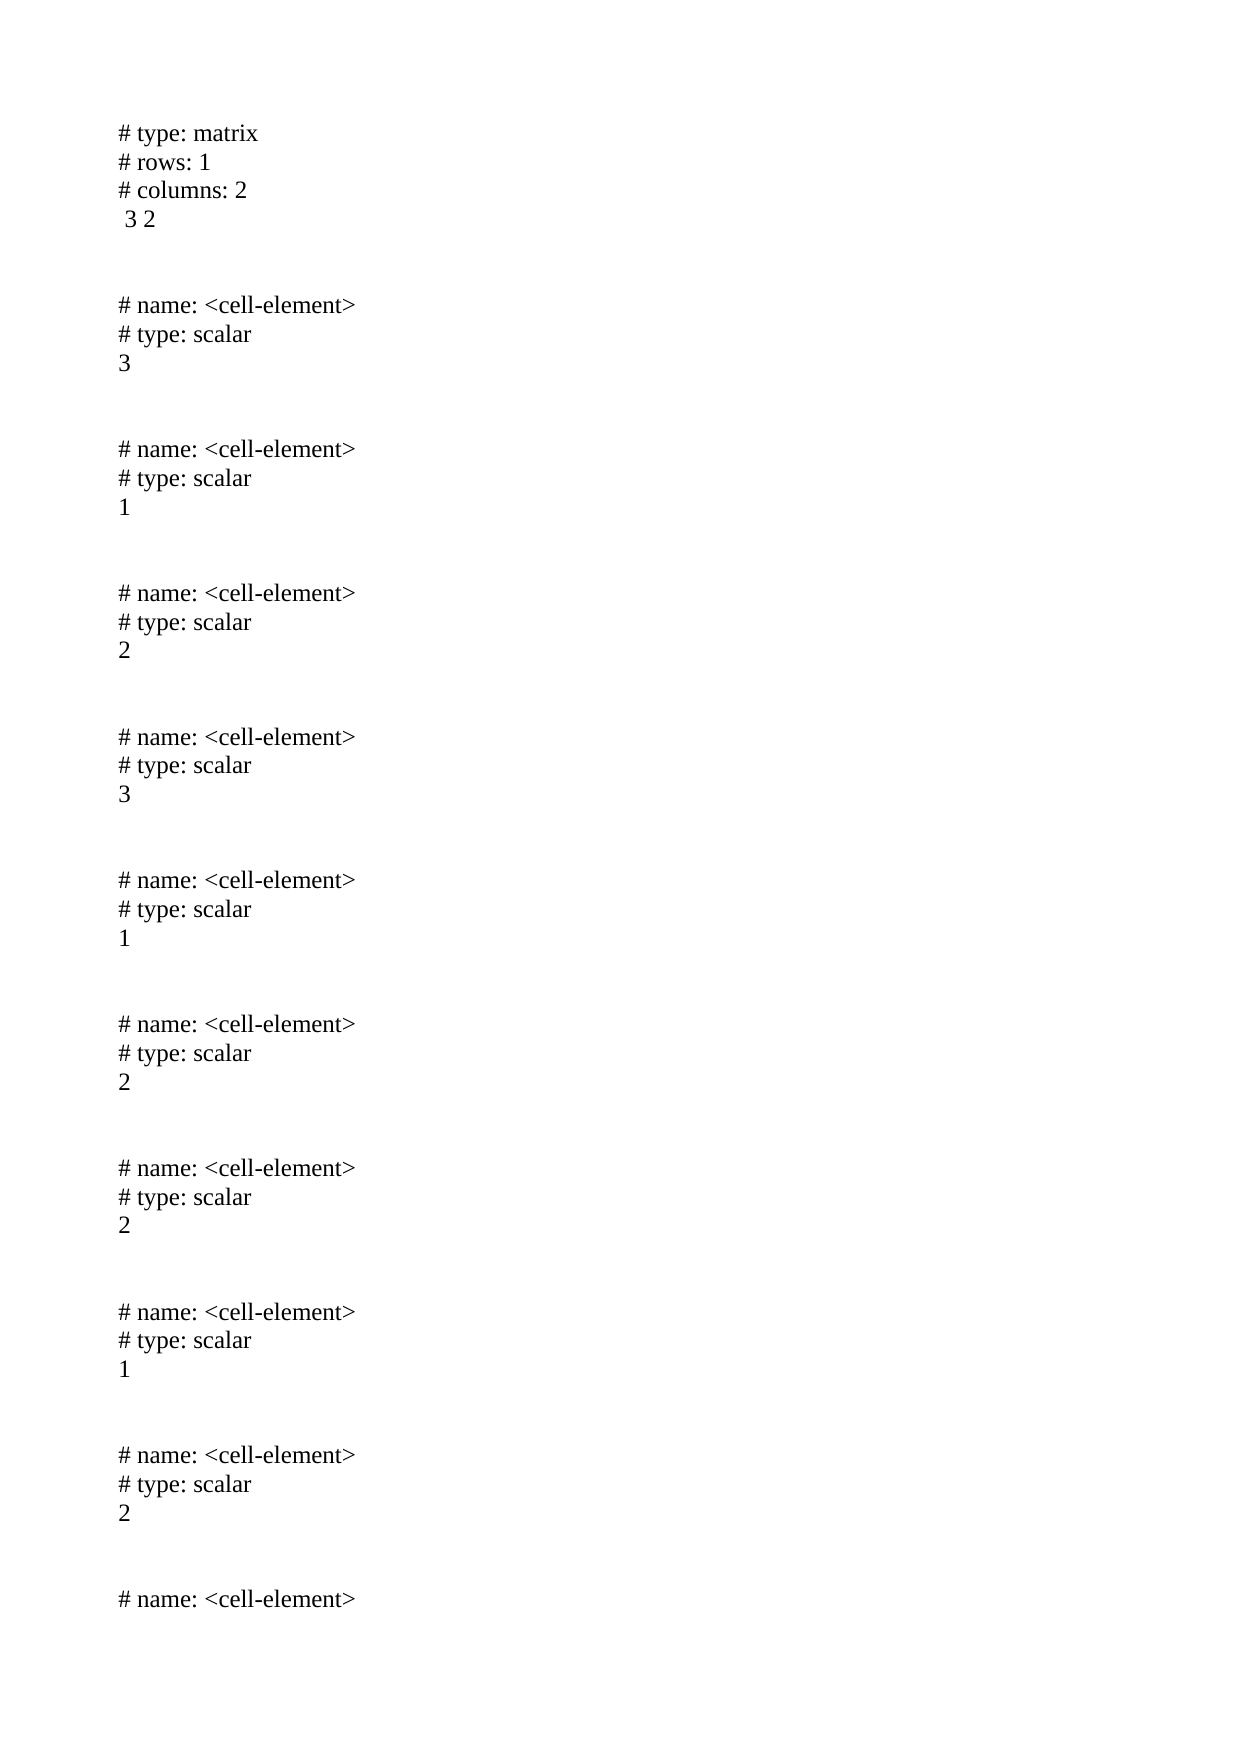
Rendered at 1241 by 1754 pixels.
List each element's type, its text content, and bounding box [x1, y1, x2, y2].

text # type: scalar [118, 894, 1122, 923]
text # type: scalar [118, 1182, 1122, 1211]
text # type: scalar [118, 607, 1122, 636]
text 2 [118, 636, 1122, 664]
text # name: <cell-element> [118, 1441, 1122, 1469]
text # name: <cell-element> [118, 1009, 1122, 1038]
text 1 [118, 492, 1122, 521]
text 2 [118, 1211, 1122, 1239]
text # columns: 2 [118, 176, 1122, 204]
text # name: <cell-element> [118, 578, 1122, 607]
text # name: <cell-element> [118, 1297, 1122, 1326]
text # type: scalar [118, 1469, 1122, 1498]
text # name: <cell-element> [118, 291, 1122, 319]
text # name: <cell-element> [118, 1153, 1122, 1182]
text 1 [118, 1354, 1122, 1383]
text 1 [118, 923, 1122, 952]
text # type: scalar [118, 463, 1122, 492]
text # type: scalar [118, 1038, 1122, 1067]
text # name: <cell-element> [118, 434, 1122, 463]
text # name: <cell-element> [118, 722, 1122, 751]
text # rows: 1 [118, 147, 1122, 176]
text # type: scalar [118, 1326, 1122, 1354]
text # name: <cell-element> [118, 866, 1122, 894]
text 3 2 [118, 204, 1122, 233]
text # type: scalar [118, 319, 1122, 348]
text 2 [118, 1498, 1122, 1527]
text 3 [118, 779, 1122, 808]
text 3 [118, 348, 1122, 377]
text # type: matrix [118, 118, 1122, 147]
text # type: scalar [118, 751, 1122, 779]
text # name: <cell-element> [118, 1584, 1122, 1613]
text 2 [118, 1067, 1122, 1096]
